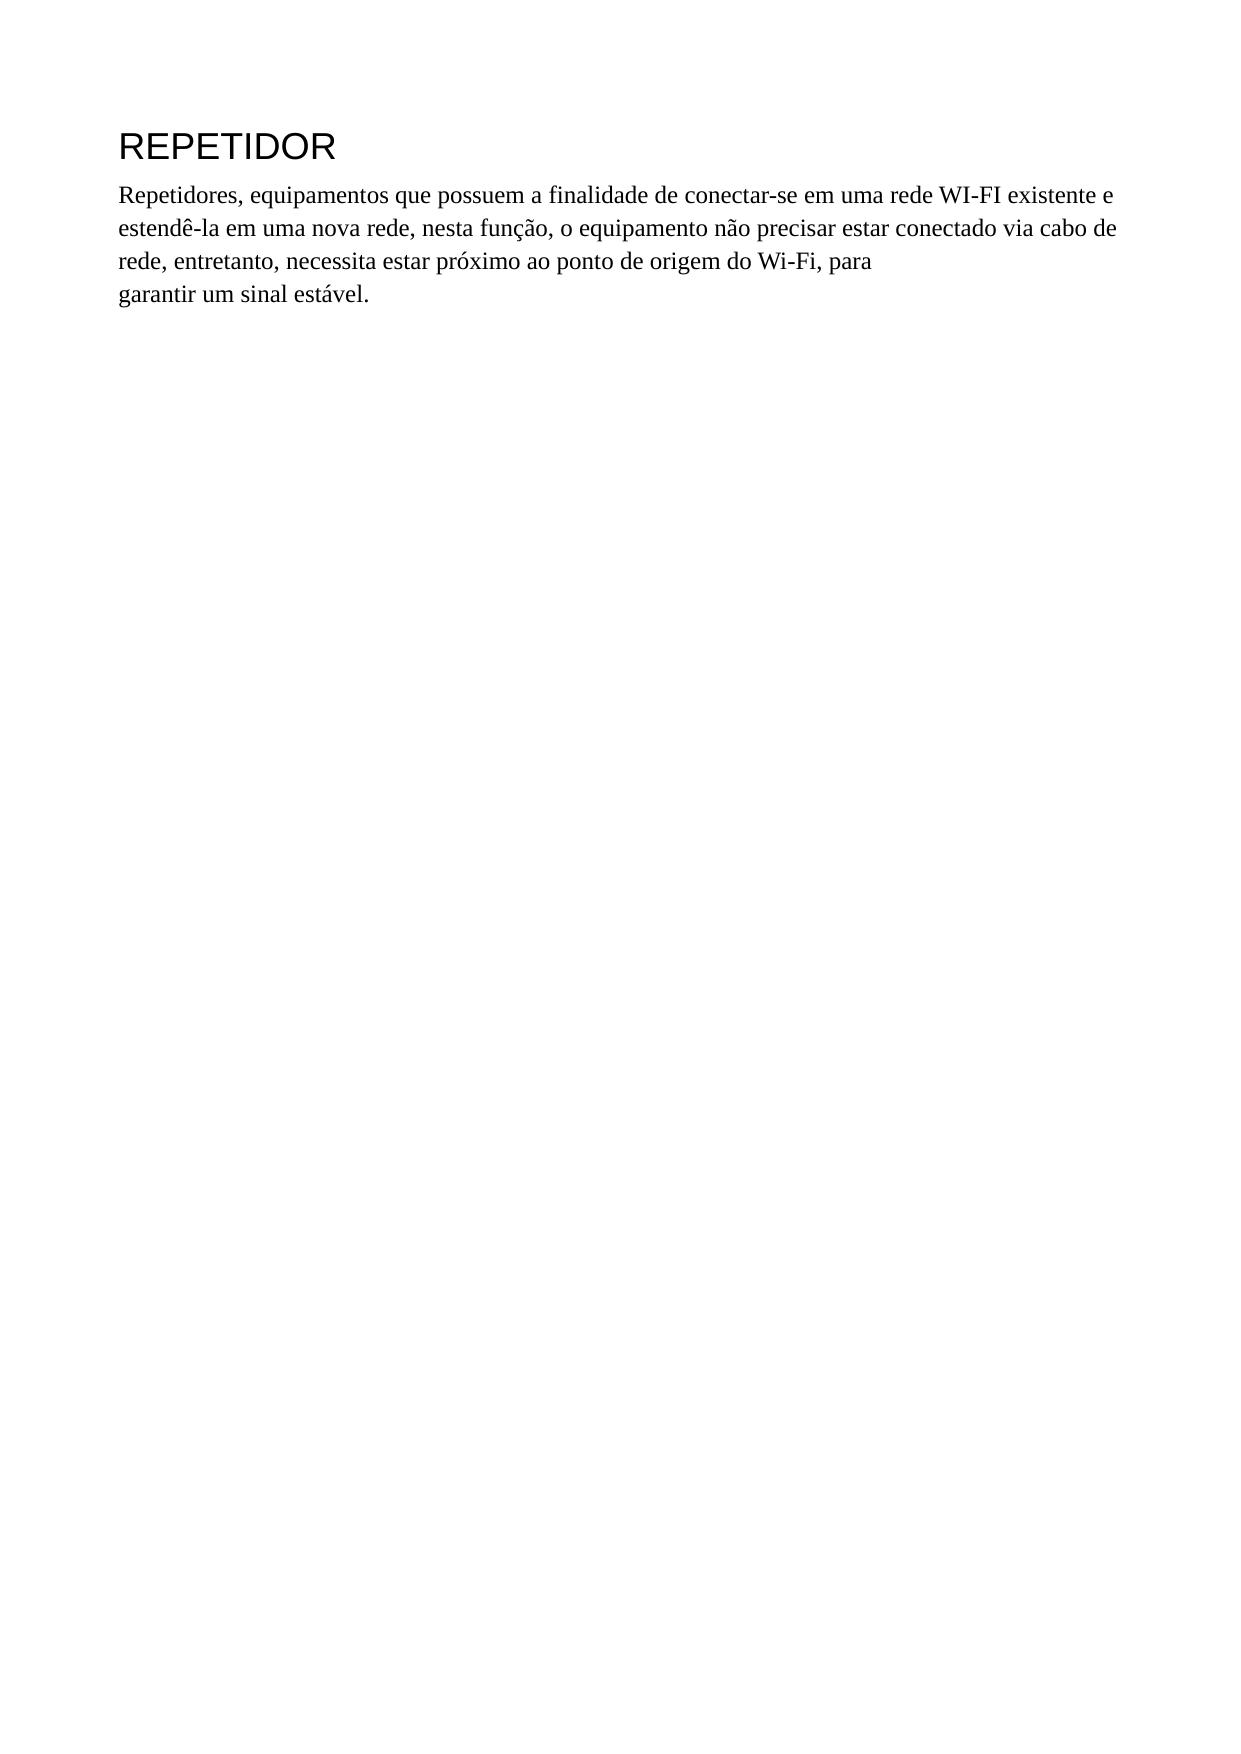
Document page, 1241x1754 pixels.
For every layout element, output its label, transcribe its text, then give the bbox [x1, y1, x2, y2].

subtitle REPETIDOR [118, 124, 1122, 167]
text Repetidores, equipamentos que possuem a finalidade de conectar-se em uma rede WI-FI existente e estendê-la em uma nova rede, nesta função, o equipamento não precisar estar conectado via cabo de rede, entretanto, necessita estar próximo ao ponto de origem do Wi-Fi, para garantir um sinal estável. [118, 180, 1122, 308]
